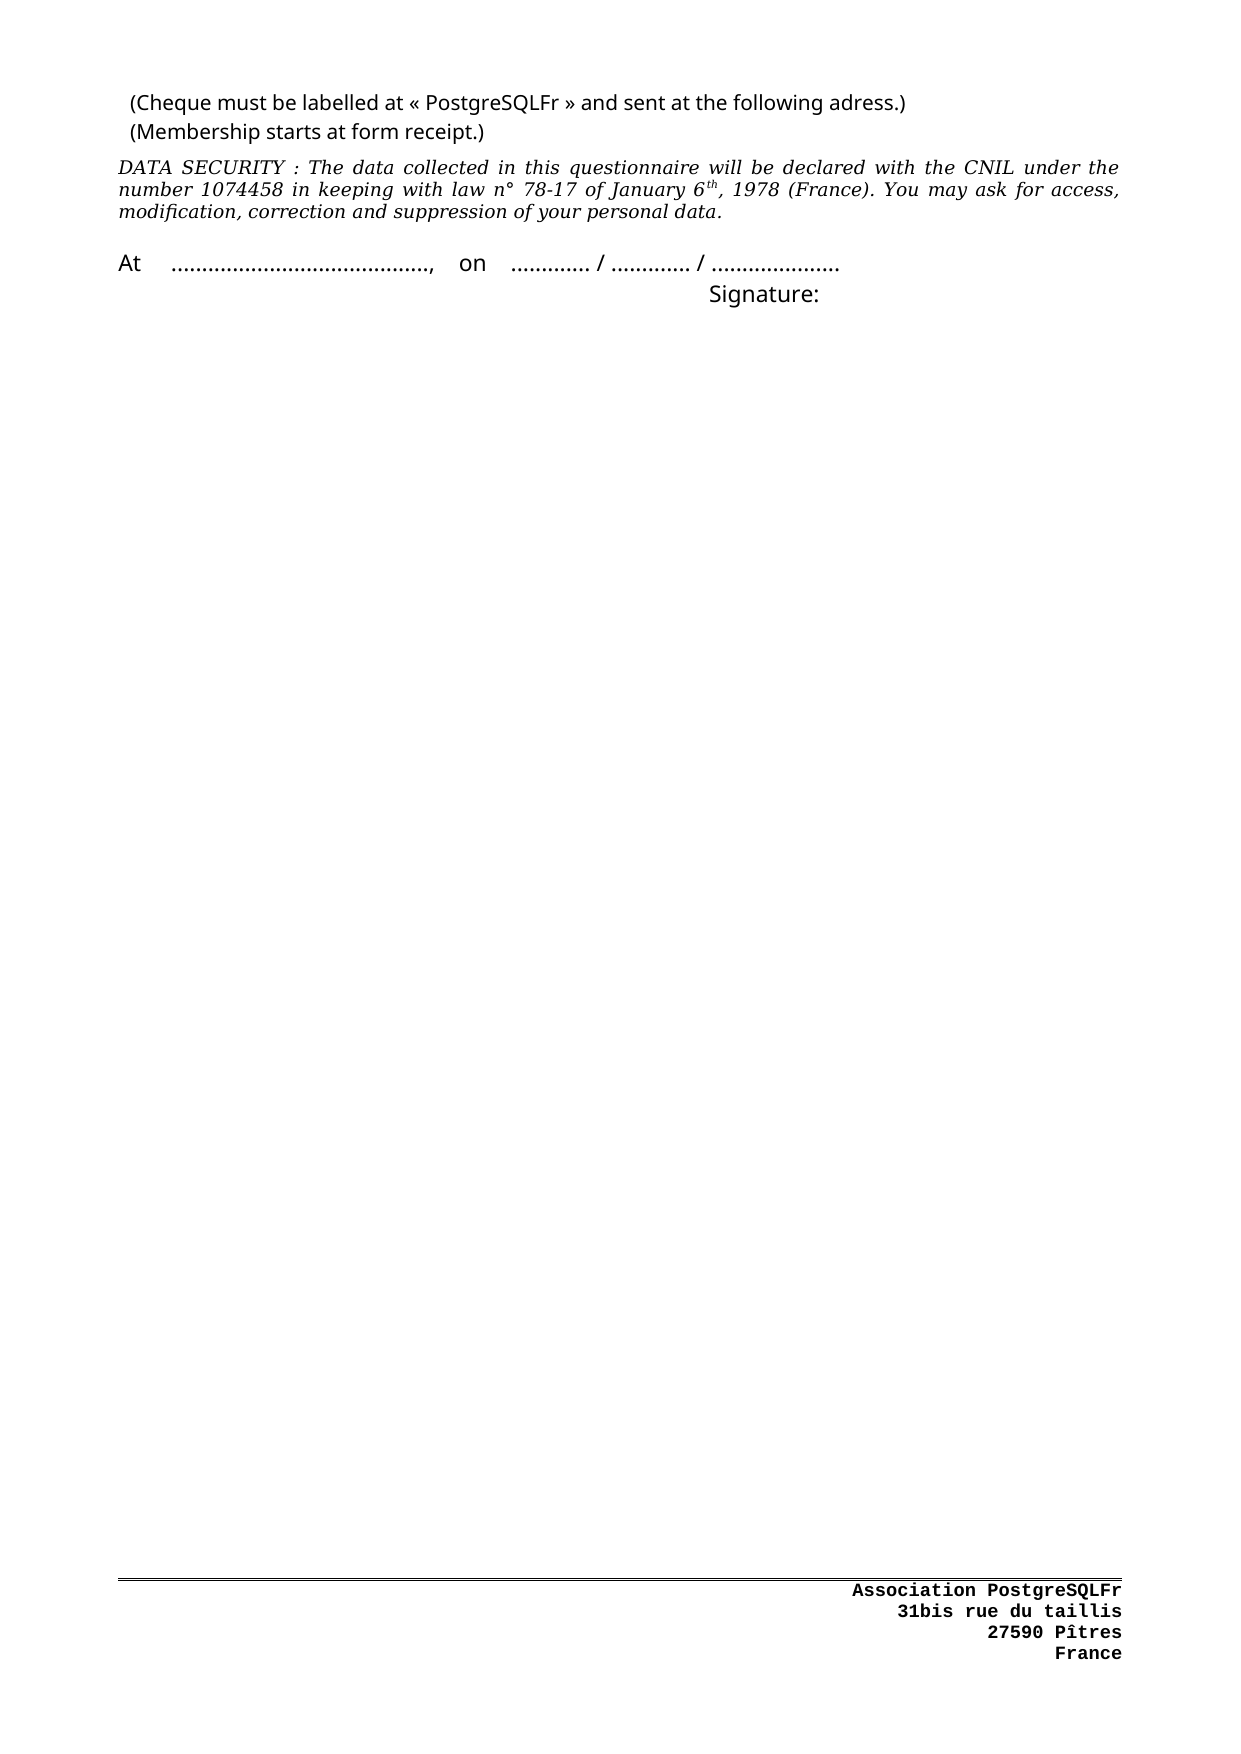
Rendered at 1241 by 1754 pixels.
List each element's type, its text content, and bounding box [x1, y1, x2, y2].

text (Membership starts at form receipt.) [130, 117, 1110, 145]
text At .........................................., on ............. / ............. / ..................... [118, 246, 1122, 278]
text Signature: [118, 278, 1122, 309]
text DATA SECURITY : The data collected in this questionnaire will be declared with the CNIL under the number 1074458 in keeping with law n° 78-17 of January 6th, 1978 (France). You may ask for access, modification, correction and suppression of your personal data. [118, 157, 1122, 223]
text (Cheque must be labelled at « PostgreSQLFr » and sent at the following adress.) [130, 88, 1110, 117]
